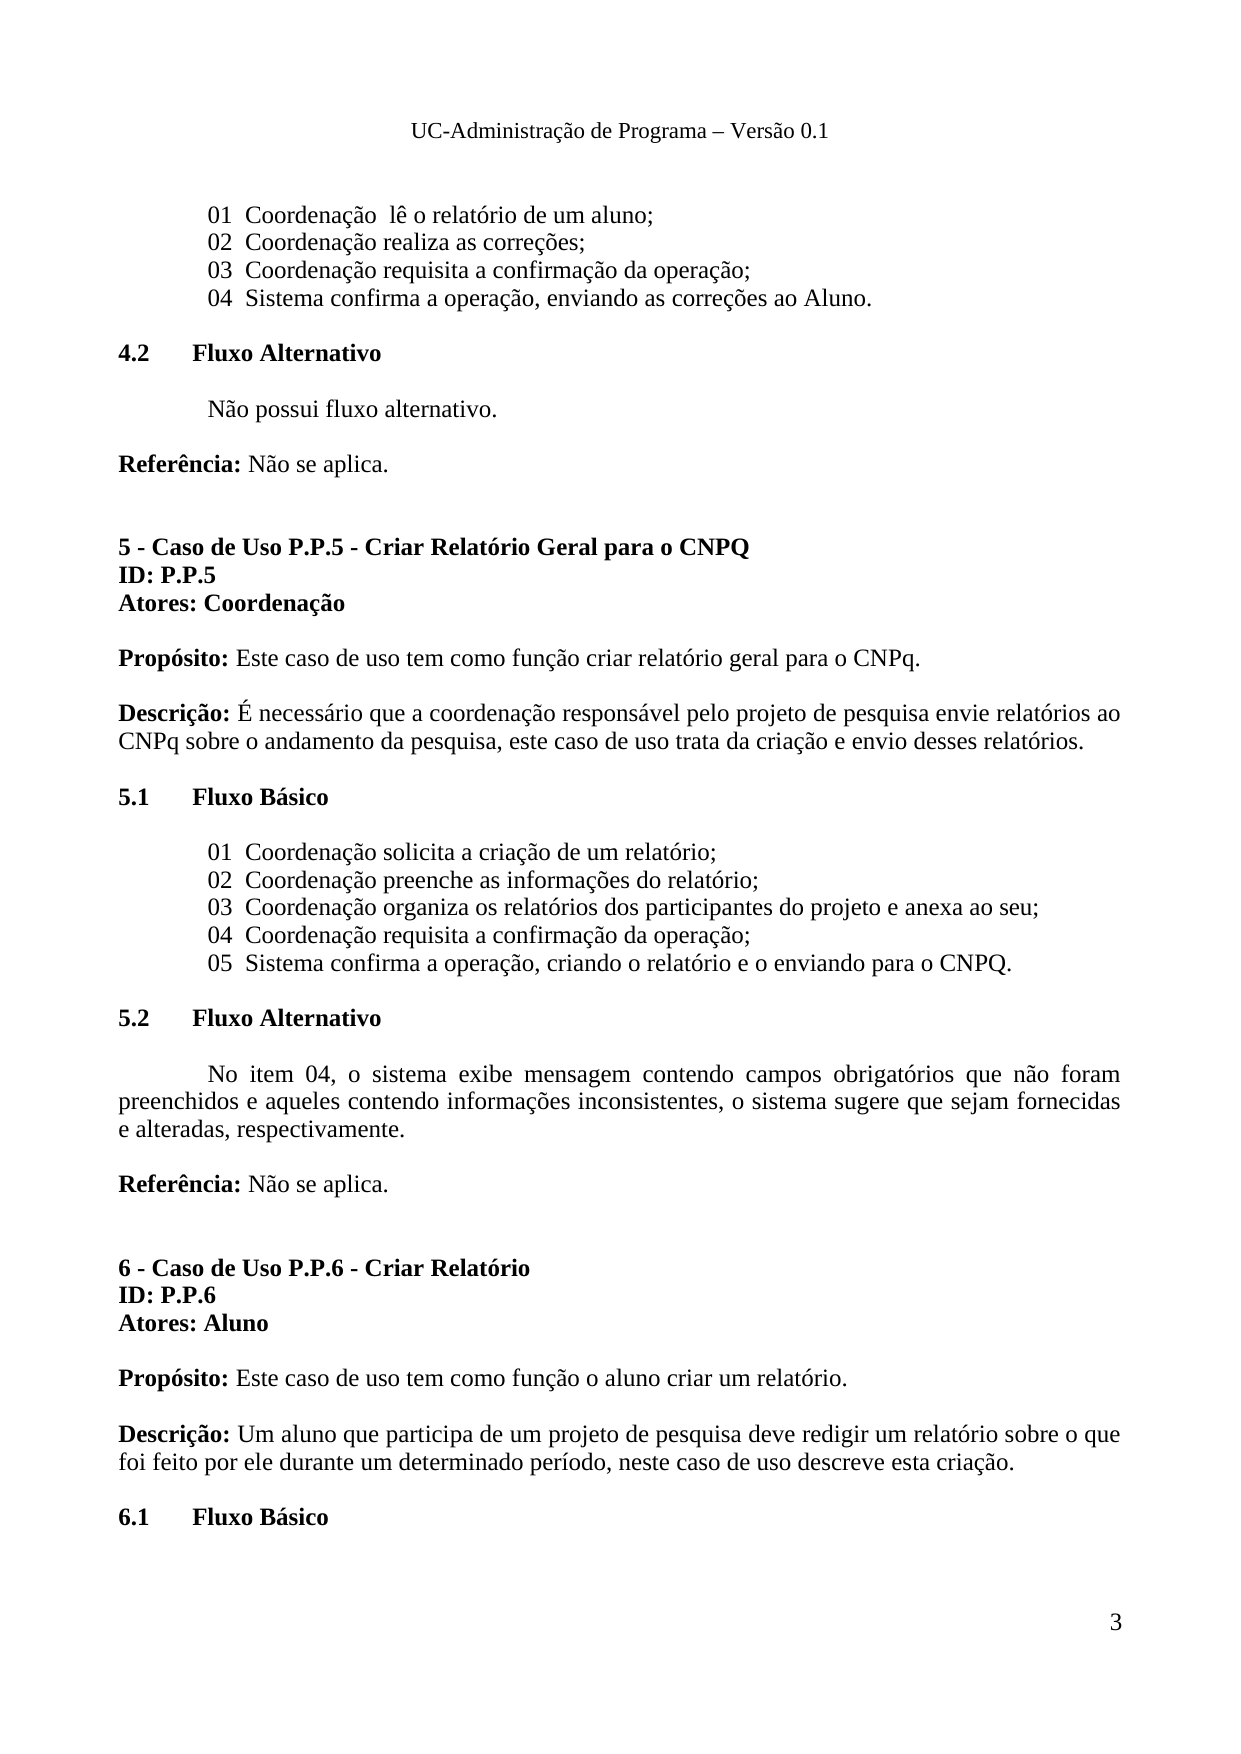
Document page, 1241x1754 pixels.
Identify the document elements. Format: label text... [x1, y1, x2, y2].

text Não possui fluxo alternativo. [118, 395, 1122, 422]
text No item 04, o sistema exibe mensagem contendo campos obrigatórios que não foram preenchidos e aqueles contendo informações inconsistentes, o sistema sugere que sejam fornecidas e alteradas, respectivamente. [118, 1060, 1122, 1143]
text 03 Coordenação requisita a confirmação da operação; [118, 256, 1122, 284]
text 5.1 Fluxo Básico [118, 783, 1122, 810]
text Propósito: Este caso de uso tem como função criar relatório geral para o CNPq. [118, 644, 1122, 672]
text 5.2 Fluxo Alternativo [118, 1004, 1122, 1032]
text 6 - Caso de Uso P.P.6 - Criar Relatório [118, 1254, 1122, 1281]
text Propósito: Este caso de uso tem como função o aluno criar um relatório. [118, 1364, 1122, 1392]
text Atores: Aluno [118, 1309, 1122, 1337]
text 01 Coordenação lê o relatório de um aluno; [118, 201, 1122, 228]
text 04 Sistema confirma a operação, enviando as correções ao Aluno. [118, 284, 1122, 312]
text 6.1 Fluxo Básico [118, 1503, 1122, 1531]
text 4.2 Fluxo Alternativo [118, 339, 1122, 367]
text Referência: Não se aplica. [118, 450, 1122, 478]
text 02 Coordenação realiza as correções; [118, 228, 1122, 256]
text 05 Sistema confirma a operação, criando o relatório e o enviando para o CNPQ. [118, 949, 1122, 977]
text 01 Coordenação solicita a criação de um relatório; [118, 838, 1122, 866]
text Referência: Não se aplica. [118, 1171, 1122, 1198]
text ID: P.P.5 [118, 561, 1122, 589]
text Descrição: Um aluno que participa de um projeto de pesquisa deve redigir um relatório sobre o que foi feito por ele durante um determinado período, neste caso de uso descreve esta criação. [118, 1420, 1122, 1475]
text ID: P.P.6 [118, 1281, 1122, 1309]
text 03 Coordenação organiza os relatórios dos participantes do projeto e anexa ao seu; [118, 893, 1122, 921]
text 02 Coordenação preenche as informações do relatório; [118, 866, 1122, 893]
text Descrição: É necessário que a coordenação responsável pelo projeto de pesquisa envie relatórios ao CNPq sobre o andamento da pesquisa, este caso de uso trata da criação e envio desses relatórios. [118, 699, 1122, 755]
text Atores: Coordenação [118, 589, 1122, 616]
text 04 Coordenação requisita a confirmação da operação; [118, 921, 1122, 949]
text 5 - Caso de Uso P.P.5 - Criar Relatório Geral para o CNPQ [118, 533, 1122, 561]
